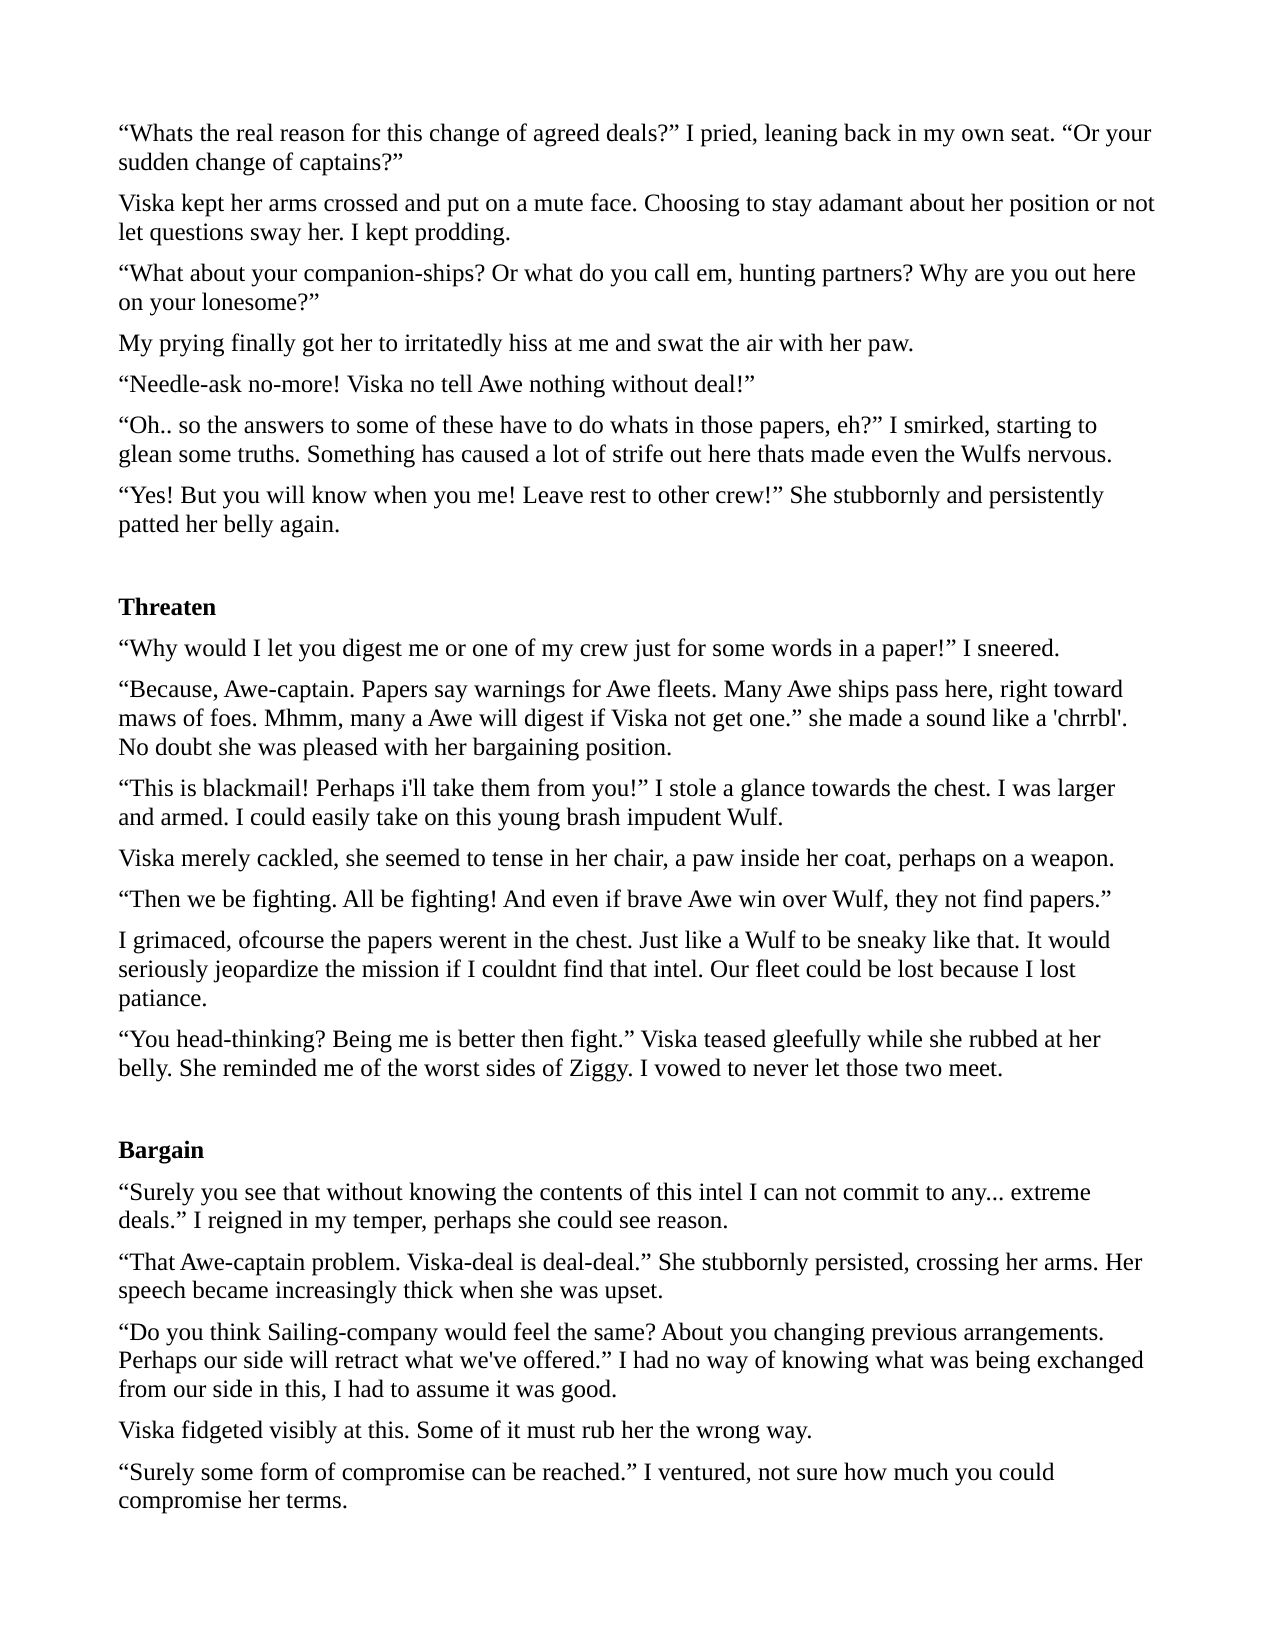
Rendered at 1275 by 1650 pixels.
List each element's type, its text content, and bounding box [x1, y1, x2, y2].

text “Yes! But you will know when you me! Leave rest to other crew!” She stubbornly and persistently patted her belly again. [118, 481, 1157, 538]
text “That Awe-captain problem. Viska-deal is deal-deal.” She stubbornly persisted, crossing her arms. Her speech became increasingly thick when she was upset. [118, 1247, 1157, 1304]
text “You head-thinking? Being me is better then fight.” Viska teased gleefully while she rubbed at her belly. She reminded me of the worst sides of Ziggy. I vowed to never let those two meet. [118, 1024, 1157, 1082]
text “Do you think Sailing-company would feel the same? About you changing previous arrangements. Perhaps our side will retract what we've offered.” I had no way of knowing what was being exchanged from our side in this, I had to assume it was good. [118, 1317, 1157, 1403]
text “Needle-ask no-more! Viska no tell Awe nothing without deal!” [118, 369, 1157, 398]
text Bargain [118, 1136, 1157, 1164]
text “Surely some form of compromise can be reached.” I ventured, not sure how much you could compromise her terms. [118, 1457, 1157, 1514]
text I grimaced, ofcourse the papers werent in the chest. Just like a Wulf to be sneaky like that. It would seriously jeopardize the mission if I couldnt find that intel. Our fleet could be lost because I lost patiance. [118, 926, 1157, 1012]
text “This is blackmail! Perhaps i'll take them from you!” I stole a glance towards the chest. I was larger and armed. I could easily take on this young brash impudent Wulf. [118, 773, 1157, 831]
text “Whats the real reason for this change of agreed deals?” I pried, leaning back in my own seat. “Or your sudden change of captains?” [118, 118, 1157, 176]
text Viska merely cackled, she seemed to tense in her chair, a paw inside her coat, perhaps on a weapon. [118, 843, 1157, 872]
text Viska kept her arms crossed and put on a mute face. Choosing to stay adamant about her position or not let questions sway her. I kept prodding. [118, 188, 1157, 246]
text “Because, Awe-captain. Papers say warnings for Awe fleets. Many Awe ships pass here, right toward maws of foes. Mhmm, many a Awe will digest if Viska not get one.” she made a sound like a 'chrrbl'. No doubt she was pleased with her bargaining position. [118, 674, 1157, 761]
text Threaten [118, 592, 1157, 621]
text Viska fidgeted visibly at this. Some of it must rub her the wrong way. [118, 1416, 1157, 1444]
text My prying finally got her to irritatedly hiss at me and swat the air with her paw. [118, 328, 1157, 357]
text “What about your companion-ships? Or what do you call em, hunting partners? Why are you out here on your lonesome?” [118, 258, 1157, 316]
text “Surely you see that without knowing the contents of this intel I can not commit to any... extreme deals.” I reigned in my temper, perhaps she could see reason. [118, 1177, 1157, 1234]
text “Why would I let you digest me or one of my crew just for some words in a paper!” I sneered. [118, 633, 1157, 662]
text “Then we be fighting. All be fighting! And even if brave Awe win over Wulf, they not find papers.” [118, 884, 1157, 913]
text “Oh.. so the answers to some of these have to do whats in those papers, eh?” I smirked, starting to glean some truths. Something has caused a lot of strife out here thats made even the Wulfs nervous. [118, 411, 1157, 468]
